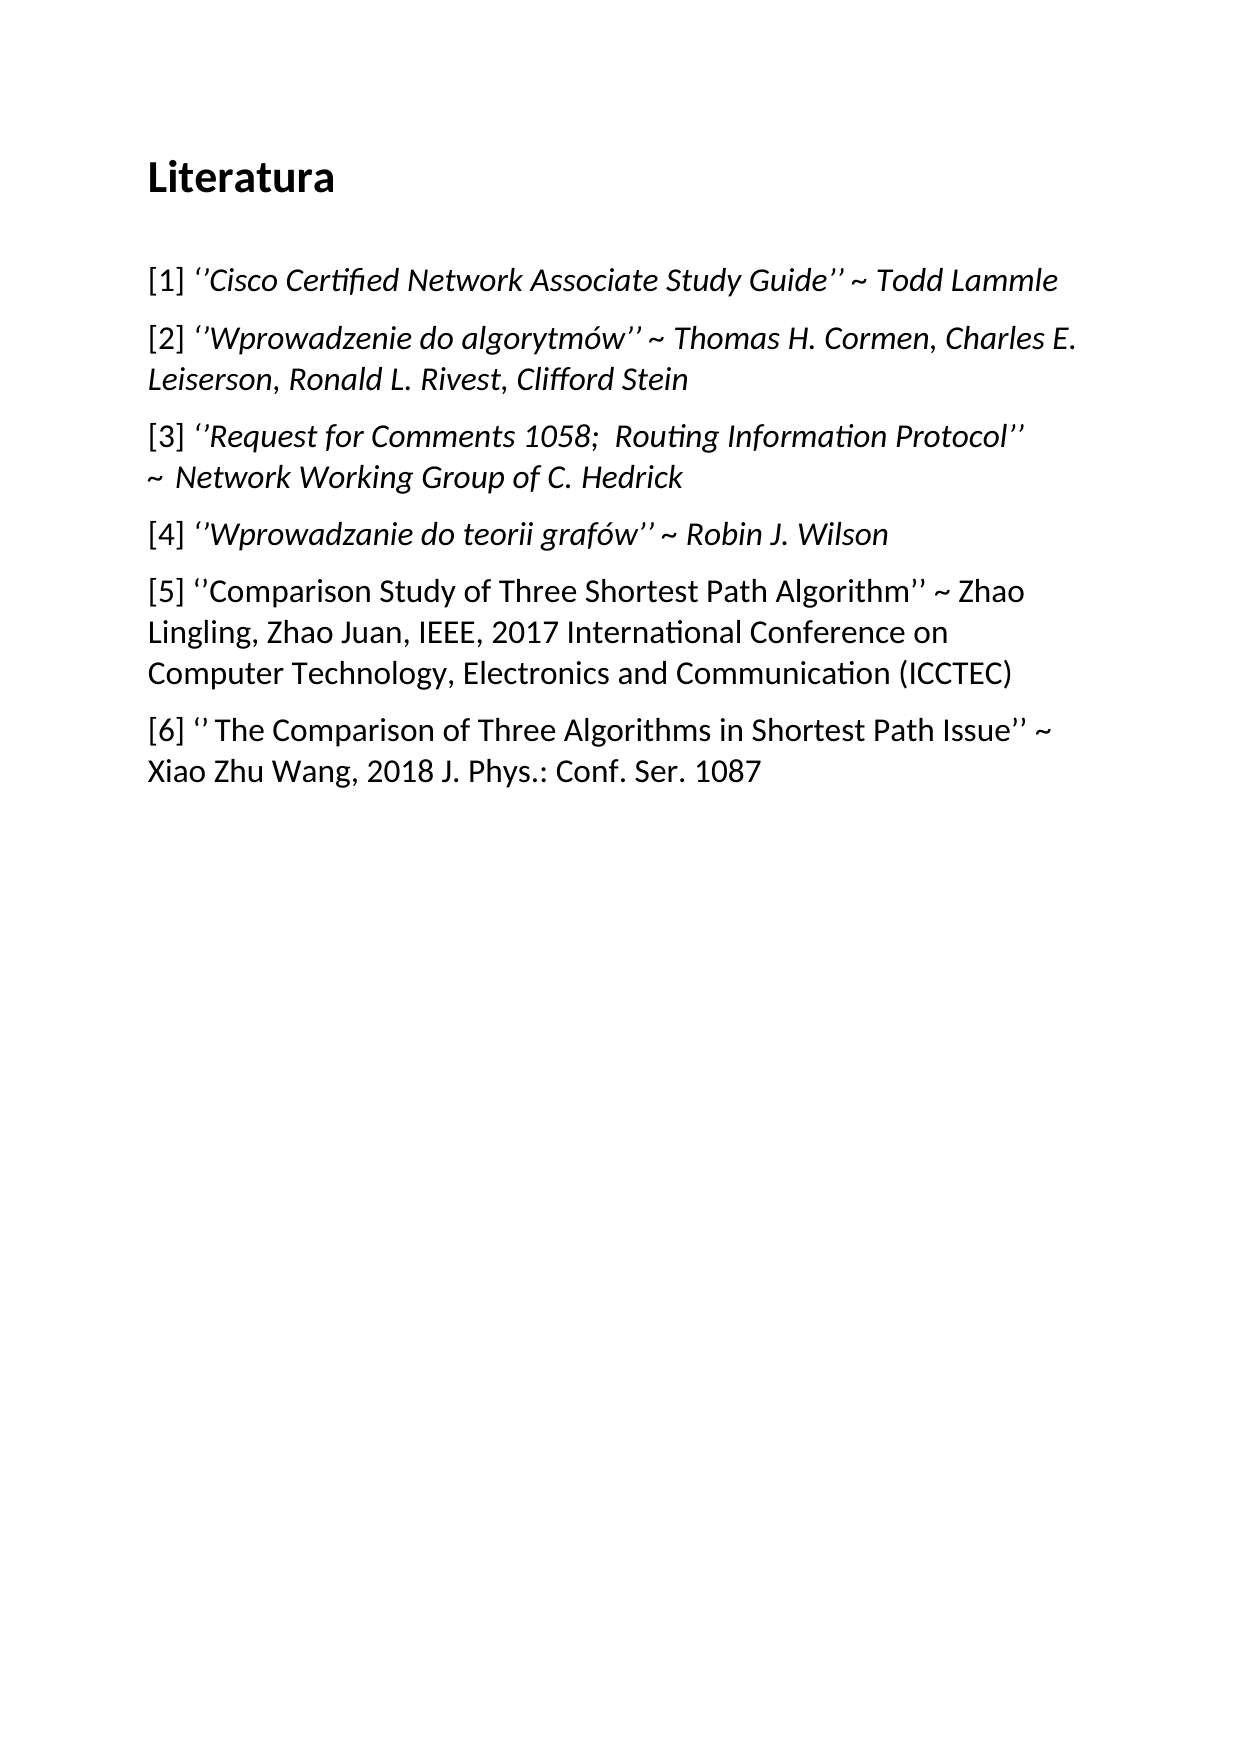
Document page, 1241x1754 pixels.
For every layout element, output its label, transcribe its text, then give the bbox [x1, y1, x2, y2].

text [6] ‘’ The Comparison of Three Algorithms in Shortest Path Issue’’ ~ Xiao Zhu Wang, 2018 J. Phys.: Conf. Ser. 1087 [148, 709, 1093, 791]
text Literatura [1] ‘’Cisco Certified Network Associate Study Guide’’ ~ Todd Lammle [148, 148, 1093, 300]
text [4] ‘’Wprowadzanie do teorii grafów’’ ~ Robin J. Wilson [148, 513, 1093, 554]
text [3] ‘’Request for Comments 1058; Routing Information Protocol’’ ~ Network Working Group of C. Hedrick [148, 415, 1093, 496]
text [5] ‘’Comparison Study of Three Shortest Path Algorithm’’ ~ Zhao Lingling, Zhao Juan, IEEE, 2017 International Conference on Computer Technology, Electronics and Communication (ICCTEC) [148, 571, 1093, 693]
text [2] ‘’Wprowadzenie do algorytmów’’ ~ Thomas H. Cormen, Charles E. Leiserson, Ronald L. Rivest, Clifford Stein [148, 317, 1093, 398]
